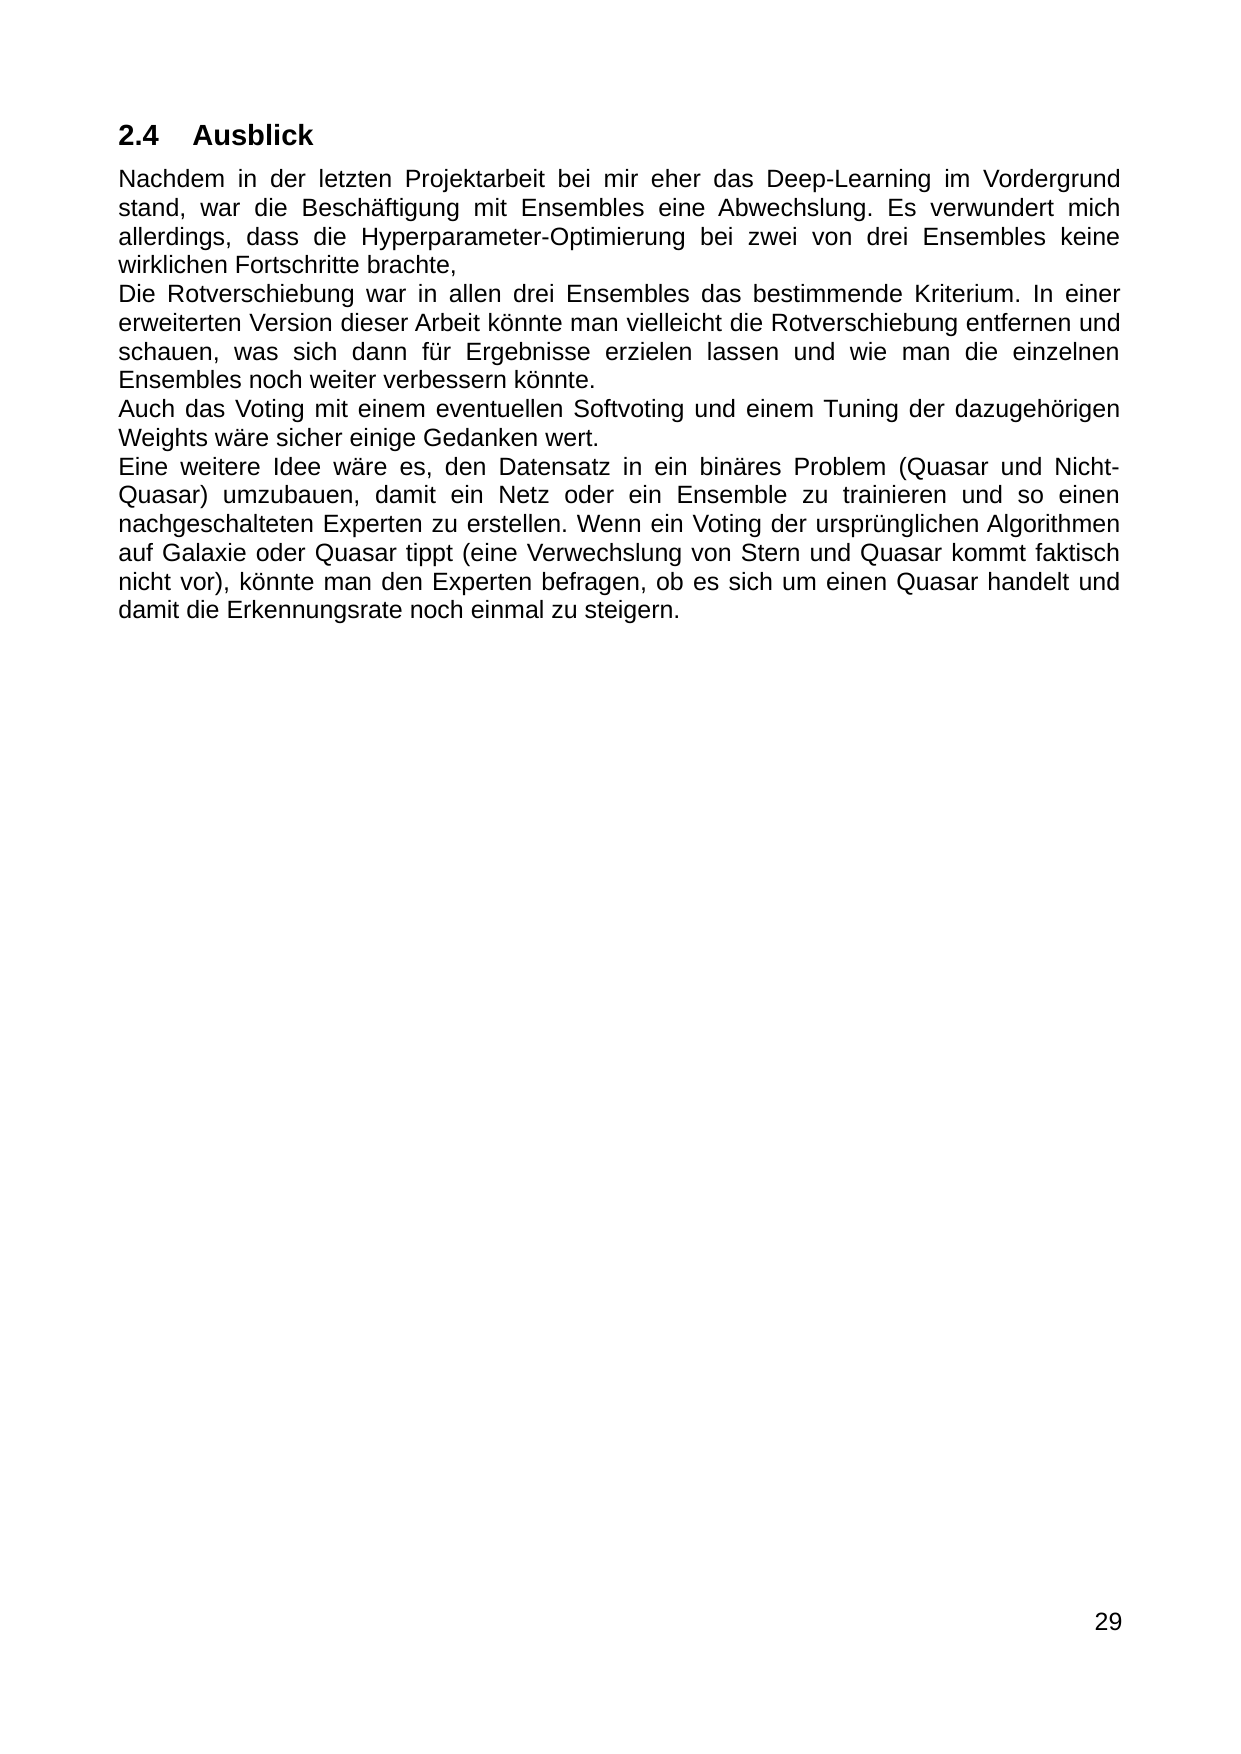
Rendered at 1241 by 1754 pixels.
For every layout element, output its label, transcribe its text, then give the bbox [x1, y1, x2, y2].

text Auch das Voting mit einem eventuellen Softvoting und einem Tuning der dazugehörigen Weights wäre sicher einige Gedanken wert. [118, 394, 1122, 452]
text Die Rotverschiebung war in allen drei Ensembles das bestimmende Kriterium. In einer erweiterten Version dieser Arbeit könnte man vielleicht die Rotverschiebung entfernen und schauen, was sich dann für Ergebnisse erzielen lassen und wie man die einzelnen Ensembles noch weiter verbessern könnte. [118, 279, 1122, 394]
text Nachdem in der letzten Projektarbeit bei mir eher das Deep-Learning im Vordergrund stand, war die Beschäftigung mit Ensembles eine Abwechslung. Es verwundert mich allerdings, dass die Hyperparameter-Optimierung bei zwei von drei Ensembles keine wirklichen Fortschritte brachte, [118, 164, 1122, 279]
subtitle Ausblick [118, 118, 1122, 152]
text Eine weitere Idee wäre es, den Datensatz in ein binäres Problem (Quasar und Nicht-Quasar) umzubauen, damit ein Netz oder ein Ensemble zu trainieren und so einen nachgeschalteten Experten zu erstellen. Wenn ein Voting der ursprünglichen Algorithmen auf Galaxie oder Quasar tippt (eine Verwechslung von Stern und Quasar kommt faktisch nicht vor), könnte man den Experten befragen, ob es sich um einen Quasar handelt und damit die Erkennungsrate noch einmal zu steigern. [118, 452, 1122, 624]
